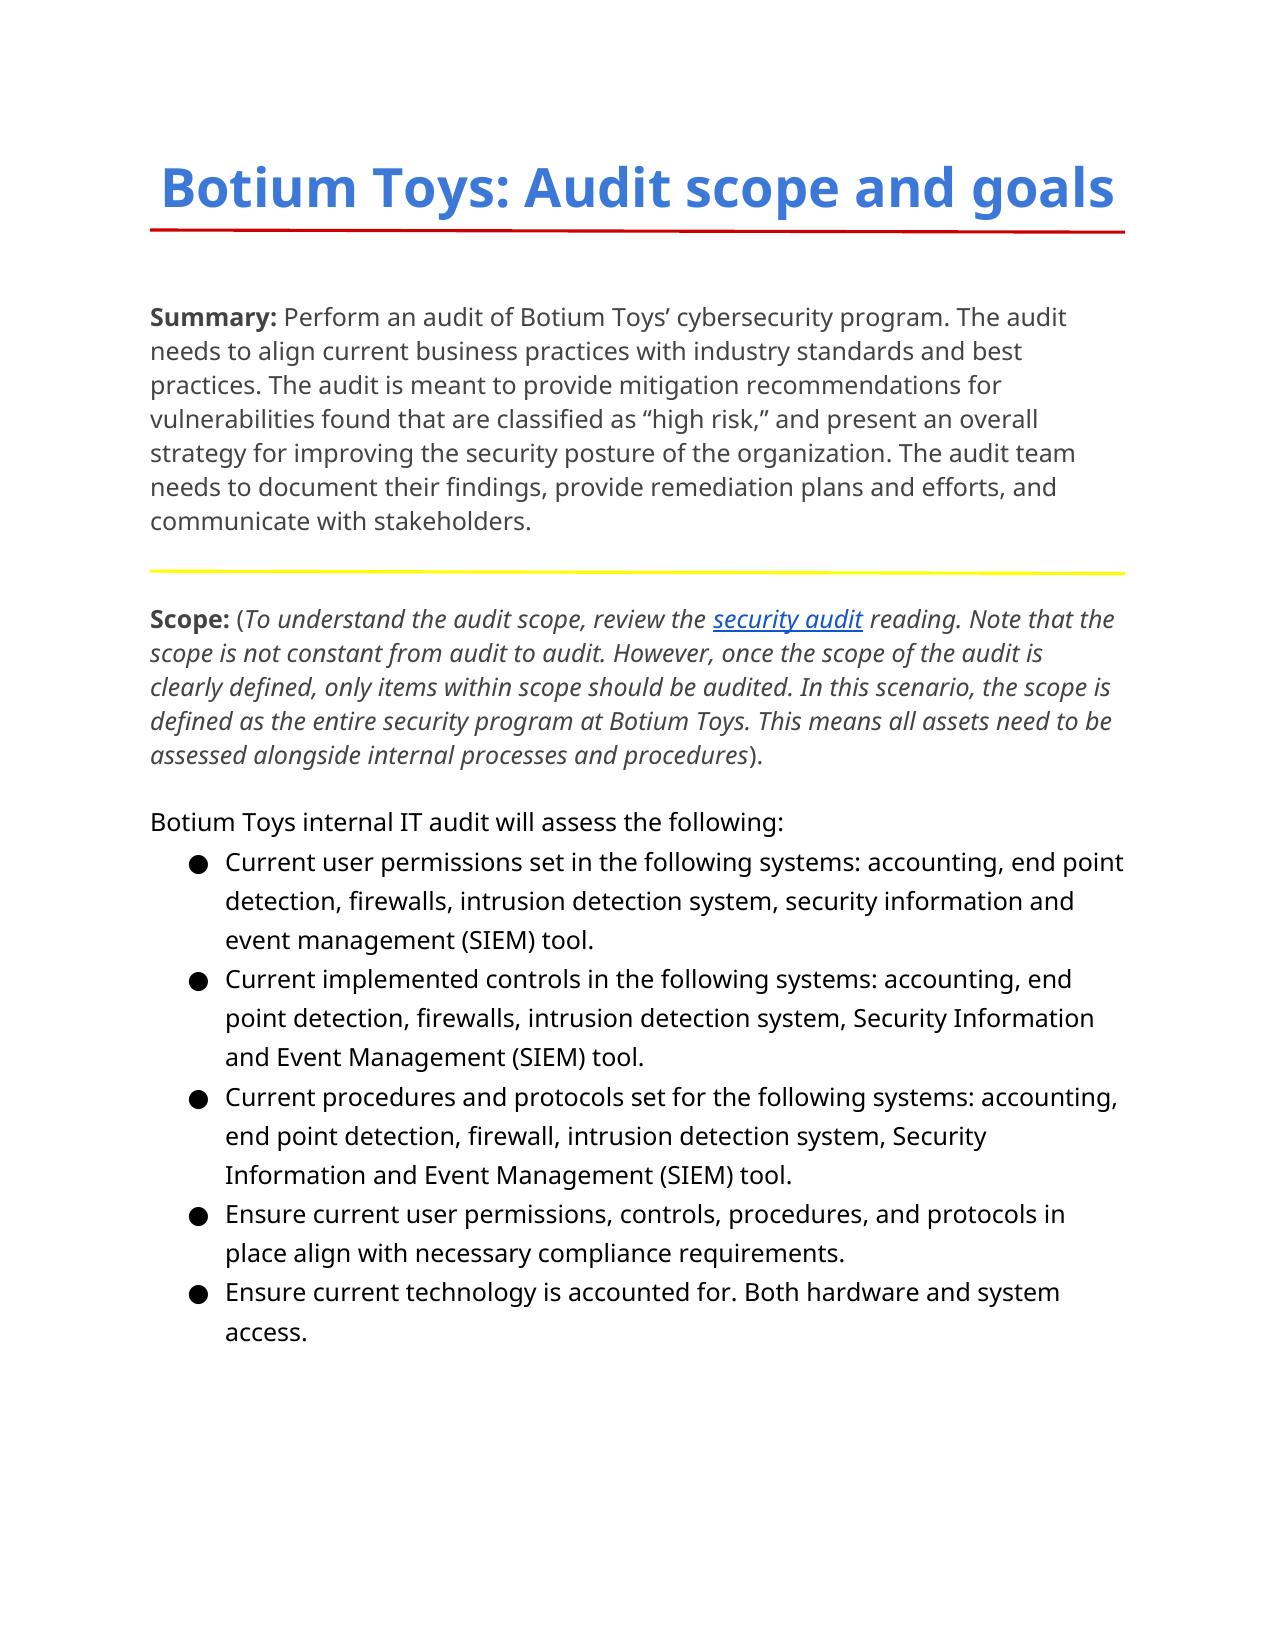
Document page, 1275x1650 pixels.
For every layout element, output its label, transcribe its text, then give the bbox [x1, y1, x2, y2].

list Ensure current user permissions, controls, procedures, and protocols in place align with necessary compliance requirements. [187, 1197, 1125, 1270]
list Current implemented controls in the following systems: accounting, end point detection, firewalls, intrusion detection system, Security Information and Event Management (SIEM) tool. [187, 962, 1125, 1074]
title Botium Toys: Audit scope and goals [150, 150, 1125, 224]
subtitle Summary: Perform an audit of Botium Toys’ cybersecurity program. The audit needs to align current business practices with industry standards and best practices. The audit is meant to provide mitigation recommendations for vulnerabilities found that are classified as “high risk,” and present an overall strategy for improving the security posture of the organization. The audit team needs to document their findings, provide remediation plans and efforts, and communicate with stakeholders. [150, 299, 1125, 538]
text Botium Toys internal IT audit will assess the following: [150, 805, 1125, 839]
list Ensure current technology is accounted for. Both hardware and system access. [187, 1275, 1125, 1348]
list Current user permissions set in the following systems: accounting, end point detection, firewalls, intrusion detection system, security information and event management (SIEM) tool. [187, 844, 1125, 957]
subtitle Scope: (To understand the audit scope, review the security audit reading. Note that the scope is not constant from audit to audit. However, once the scope of the audit is clearly defined, only items within scope should be audited. In this scenario, the scope is defined as the entire security program at Botium Toys. This means all assets need to be assessed alongside internal processes and procedures). [150, 601, 1125, 772]
list Current procedures and protocols set for the following systems: accounting, end point detection, firewall, intrusion detection system, Security Information and Event Management (SIEM) tool. [187, 1079, 1125, 1192]
